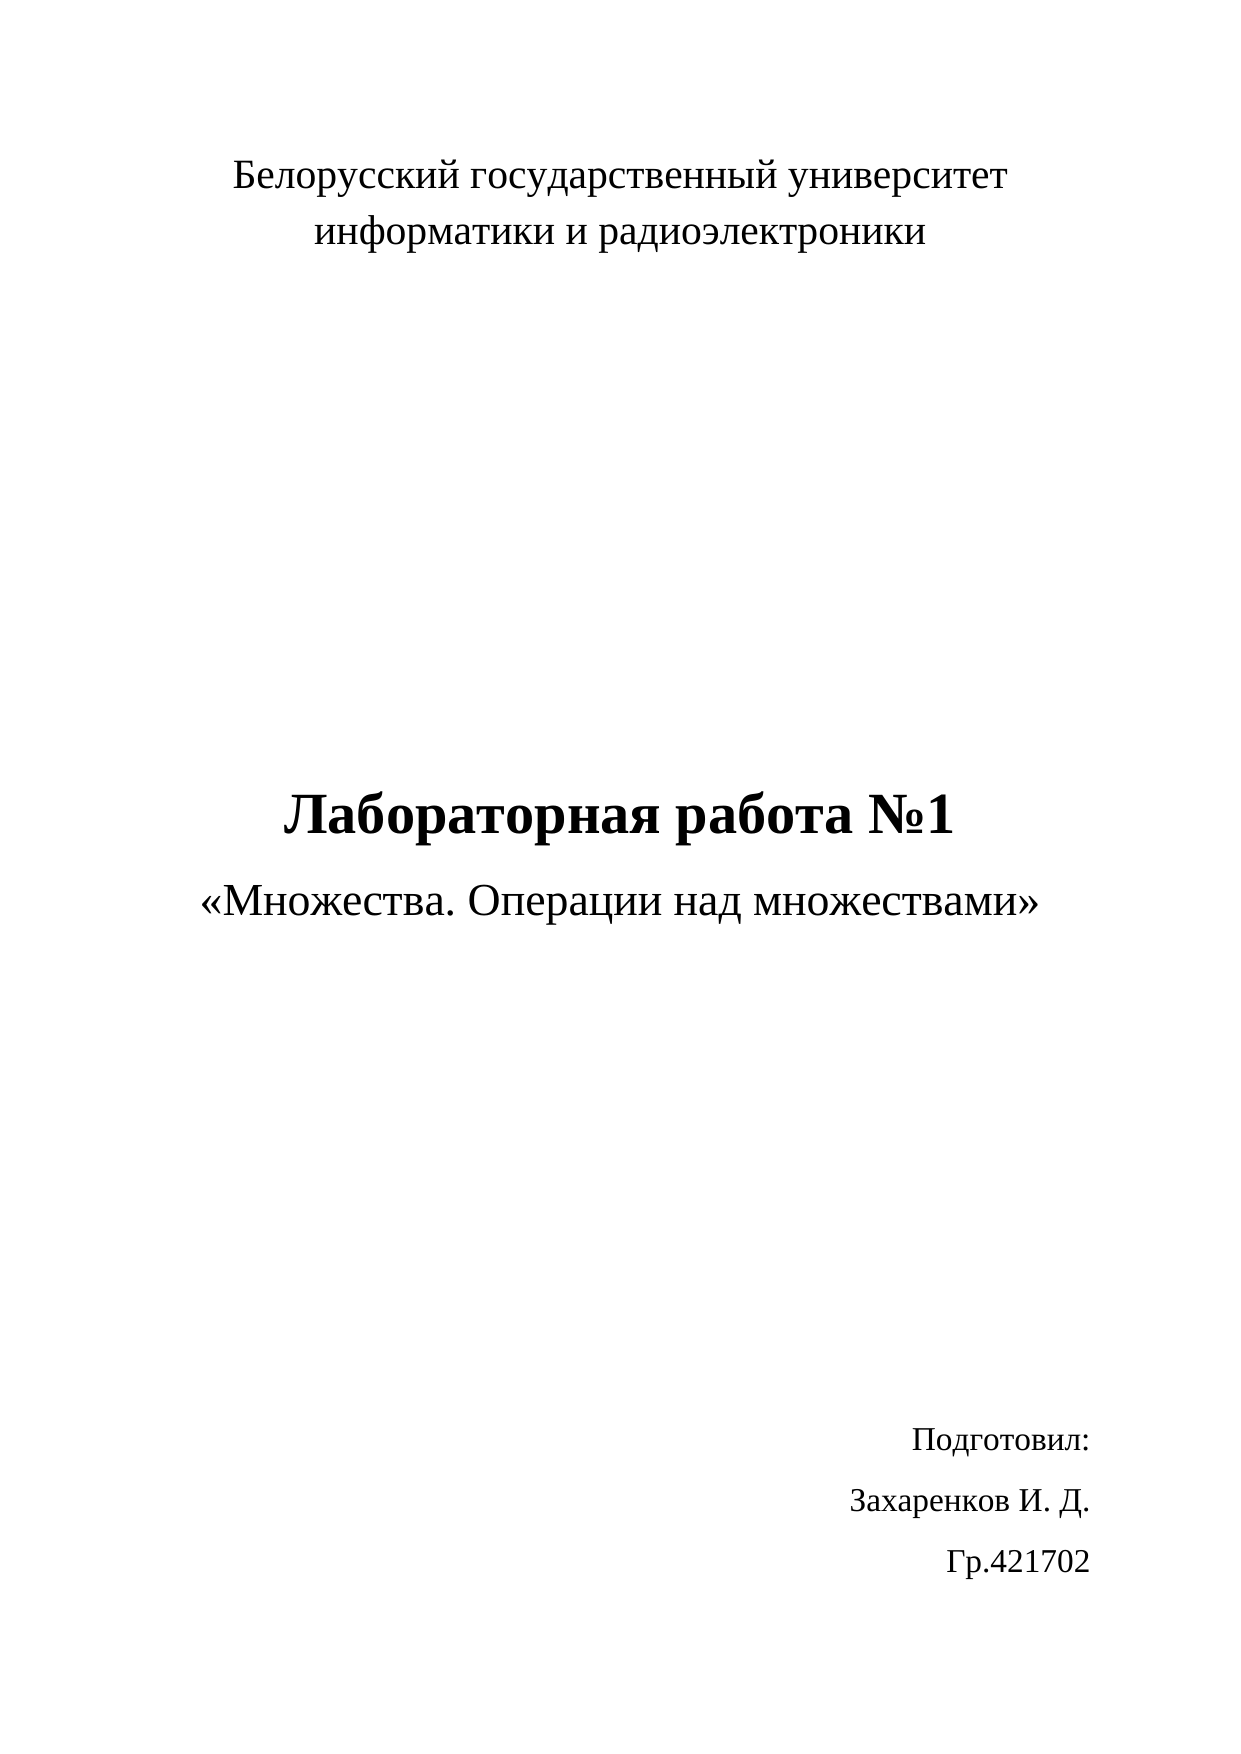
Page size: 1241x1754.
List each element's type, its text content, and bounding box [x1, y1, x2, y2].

text «Множества. Операции над множествами» [150, 873, 1090, 926]
text Подготовил: [150, 1419, 1090, 1458]
text Гр.421702 [150, 1541, 1090, 1579]
text Захаренков И. Д. [150, 1480, 1090, 1518]
text Лабораторная работа №1 [150, 779, 1090, 846]
text Белорусский государственный университет информатики и радиоэлектроники [150, 150, 1090, 253]
